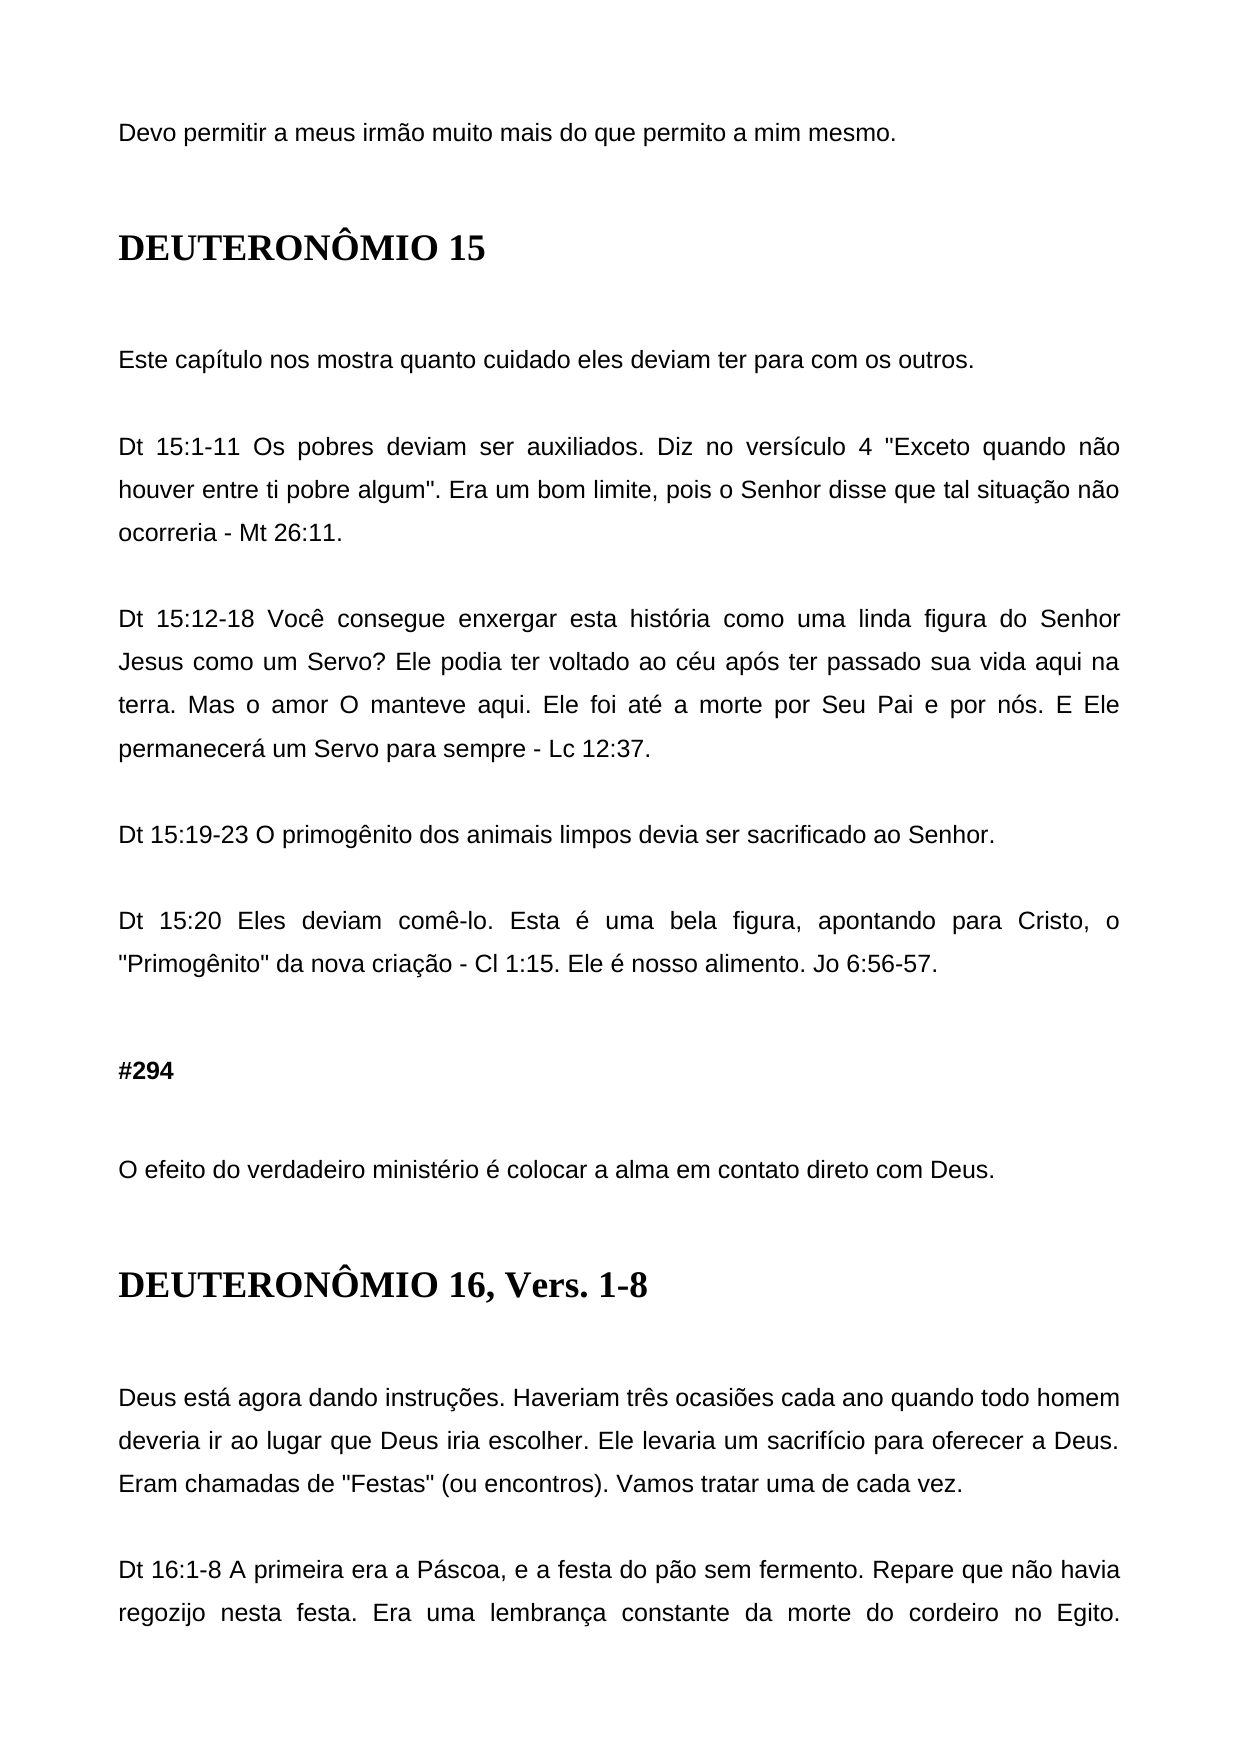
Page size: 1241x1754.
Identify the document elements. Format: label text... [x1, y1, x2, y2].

text Dt 15:12-18 Você consegue enxergar esta história como uma linda figura do Senhor Jesus como um Servo? Ele podia ter voltado ao céu após ter passado sua vida aqui na terra. Mas o amor O manteve aqui. Ele foi até a morte por Seu Pai e por nós. E Ele permanecerá um Servo para sempre - Lc 12:37. [118, 604, 1122, 762]
subtitle DEUTERONÔMIO 16, Vers. 1-8 [118, 1262, 1122, 1305]
text O efeito do verdadeiro ministério é colocar a alma em contato direto com Deus. [118, 1155, 1122, 1184]
text Dt 15:20 Eles deviam comê-lo. Esta é uma bela figura, apontando para Cristo, o "Primogênito" da nova criação - Cl 1:15. Ele é nosso alimento. Jo 6:56-57. [118, 906, 1122, 978]
subtitle #294 [118, 1056, 1122, 1085]
text Dt 16:1-8 A primeira era a Páscoa, e a festa do pão sem fermento. Repare que não havia regozijo nesta festa. Era uma lembrança constante da morte do cordeiro no Egito. [118, 1555, 1122, 1627]
text Devo permitir a meus irmão muito mais do que permito a mim mesmo. [118, 118, 1122, 147]
text Dt 15:1-11 Os pobres deviam ser auxiliados. Diz no versículo 4 "Exceto quando não houver entre ti pobre algum". Era um bom limite, pois o Senhor disse que tal situação não ocorreria - Mt 26:11. [118, 432, 1122, 547]
subtitle DEUTERONÔMIO 15 [118, 225, 1122, 268]
text Dt 15:19-23 O primogênito dos animais limpos devia ser sacrificado ao Senhor. [118, 820, 1122, 849]
text Este capítulo nos mostra quanto cuidado eles deviam ter para com os outros. [118, 346, 1122, 374]
text Deus está agora dando instruções. Haveriam três ocasiões cada ano quando todo homem deveria ir ao lugar que Deus iria escolher. Ele levaria um sacrifício para oferecer a Deus. Eram chamadas de "Festas" (ou encontros). Vamos tratar uma de cada vez. [118, 1382, 1122, 1497]
